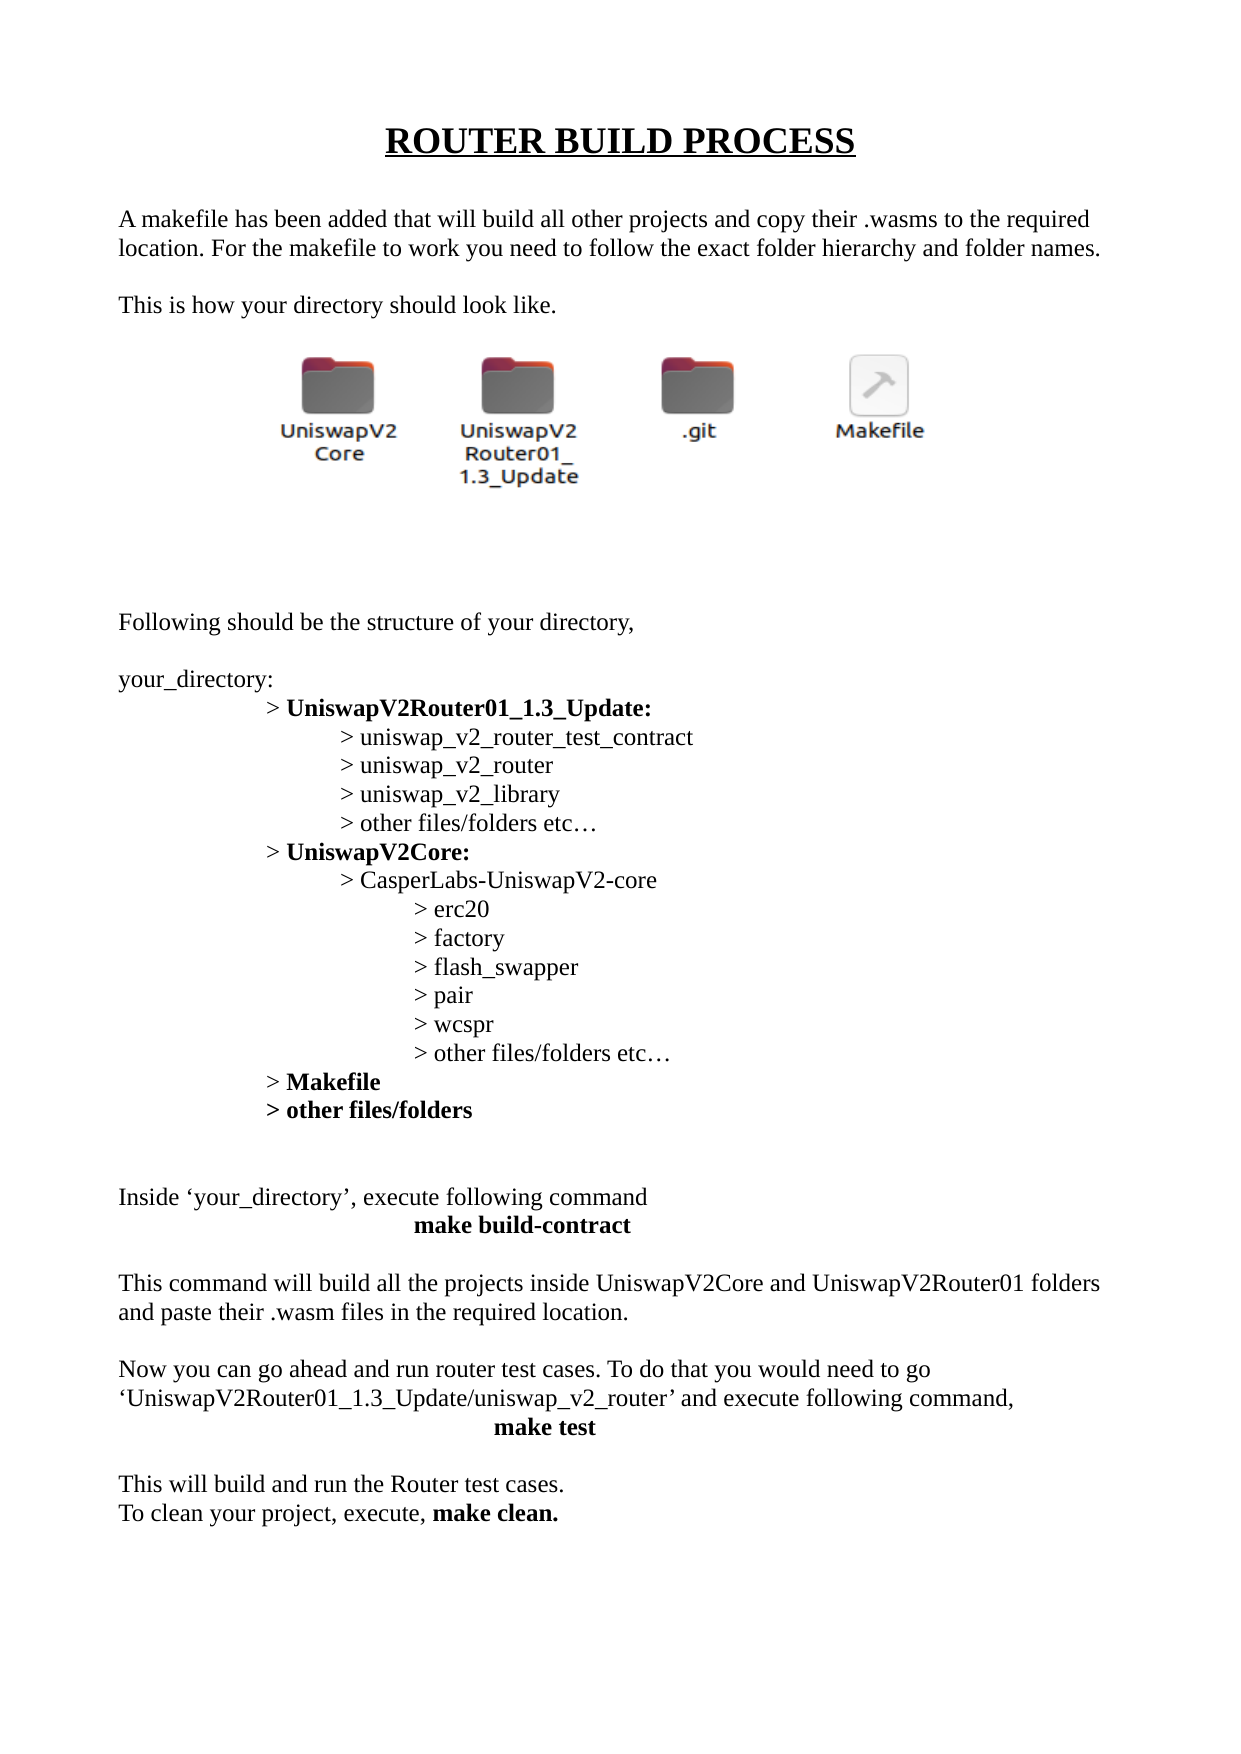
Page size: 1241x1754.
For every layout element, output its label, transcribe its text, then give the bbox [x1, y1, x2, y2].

text > other files/folders etc… [118, 1038, 1122, 1067]
text > wcspr [118, 1009, 1122, 1038]
text > other files/folders etc… [118, 808, 1122, 837]
text This will build and run the Router test cases. [118, 1469, 1122, 1498]
text > uniswap_v2_router_test_contract [118, 722, 1122, 751]
text > erc20 [118, 894, 1122, 923]
text your_directory: [118, 664, 1122, 693]
text > uniswap_v2_router [118, 751, 1122, 779]
text make build-contract [118, 1211, 1122, 1239]
text Now you can go ahead and run router test cases. To do that you would need to go ‘UniswapV2Router01_1.3_Update/uniswap_v2_router’ and execute following command, [118, 1354, 1122, 1412]
text Inside ‘your_directory’, execute following command [118, 1182, 1122, 1211]
text make test [118, 1412, 1122, 1441]
text > pair [118, 981, 1122, 1009]
text > flash_swapper [118, 952, 1122, 981]
text > UniswapV2Core: [118, 837, 1122, 866]
text > uniswap_v2_library [118, 779, 1122, 808]
text > other files/folders [118, 1096, 1122, 1124]
text > CasperLabs-UniswapV2-core [118, 866, 1122, 894]
text ROUTER BUILD PROCESS [118, 118, 1122, 161]
text > Makefile [118, 1067, 1122, 1096]
text This command will build all the projects inside UniswapV2Core and UniswapV2Router01 folders and paste their .wasm files in the required location. [118, 1268, 1122, 1326]
text Following should be the structure of your directory, [118, 607, 1122, 636]
text This is how your directory should look like. [118, 291, 1122, 319]
text > UniswapV2Router01_1.3_Update: [118, 693, 1122, 722]
text A makefile has been added that will build all other projects and copy their .wasms to the required location. For the makefile to work you need to follow the exact folder hierarchy and folder names. [118, 204, 1122, 262]
text To clean your project, execute, make clean. [118, 1498, 1122, 1527]
picture [260, 348, 981, 529]
text > factory [118, 923, 1122, 952]
